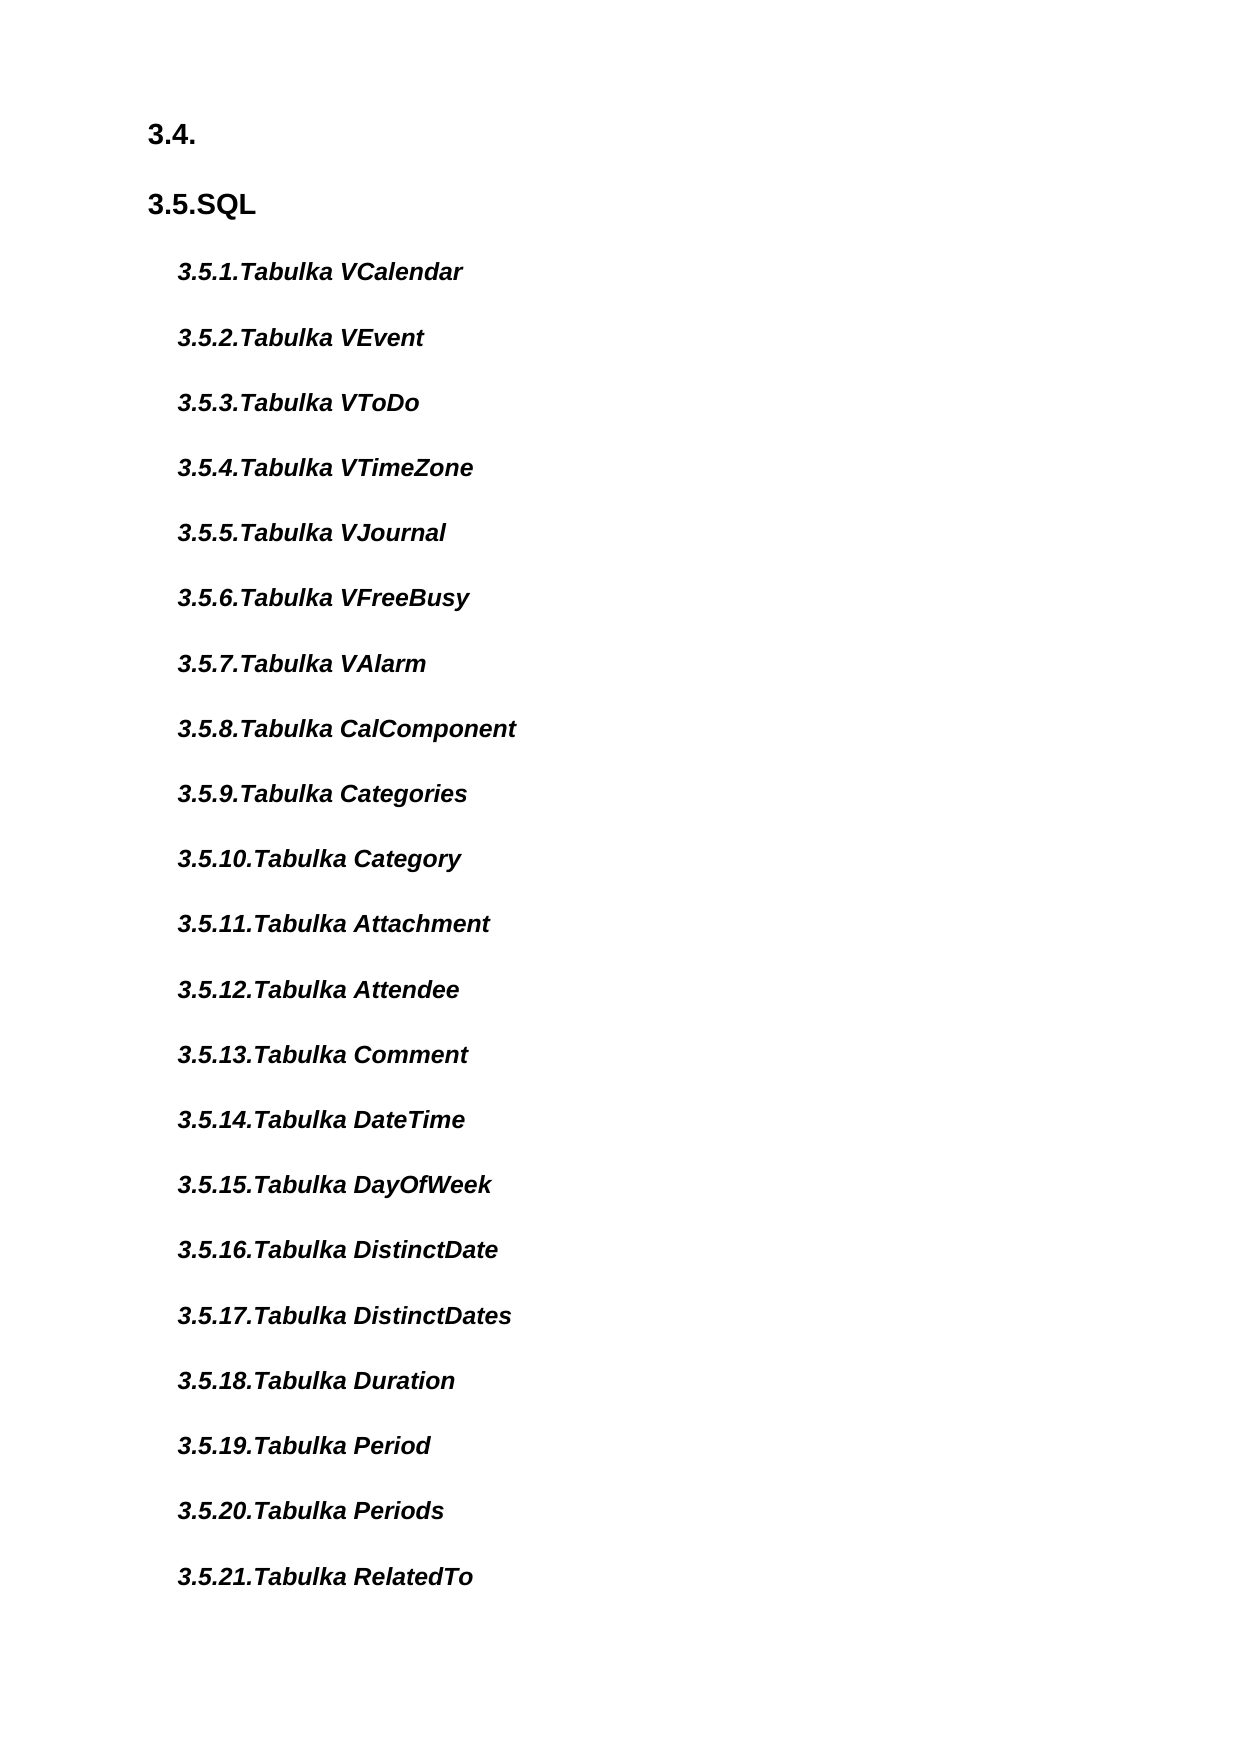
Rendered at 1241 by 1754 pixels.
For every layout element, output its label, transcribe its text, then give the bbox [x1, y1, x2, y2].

subtitle Tabulka VTimeZone [177, 454, 1122, 482]
subtitle SQL [148, 188, 1122, 221]
subtitle Tabulka VFreeBusy [177, 584, 1122, 612]
subtitle Tabulka Period [177, 1432, 1122, 1460]
subtitle Tabulka DistinctDates [177, 1302, 1122, 1329]
subtitle Tabulka Category [177, 845, 1122, 873]
subtitle Tabulka Periods [177, 1497, 1122, 1525]
subtitle Tabulka Categories [177, 780, 1122, 808]
subtitle Tabulka VJournal [177, 519, 1122, 547]
subtitle Tabulka DayOfWeek [177, 1171, 1122, 1199]
subtitle Tabulka RelatedTo [177, 1562, 1122, 1590]
subtitle Tabulka DistinctDate [177, 1236, 1122, 1264]
subtitle Tabulka DateTime [177, 1106, 1122, 1134]
subtitle Tabulka CalComponent [177, 715, 1122, 742]
subtitle Tabulka Duration [177, 1367, 1122, 1394]
subtitle Tabulka VCalendar [177, 258, 1122, 286]
subtitle Tabulka Attachment [177, 910, 1122, 938]
subtitle Tabulka Comment [177, 1041, 1122, 1068]
subtitle Tabulka VToDo [177, 389, 1122, 416]
subtitle Tabulka VAlarm [177, 649, 1122, 677]
subtitle Tabulka Attendee [177, 976, 1122, 1003]
subtitle Tabulka VEvent [177, 323, 1122, 351]
